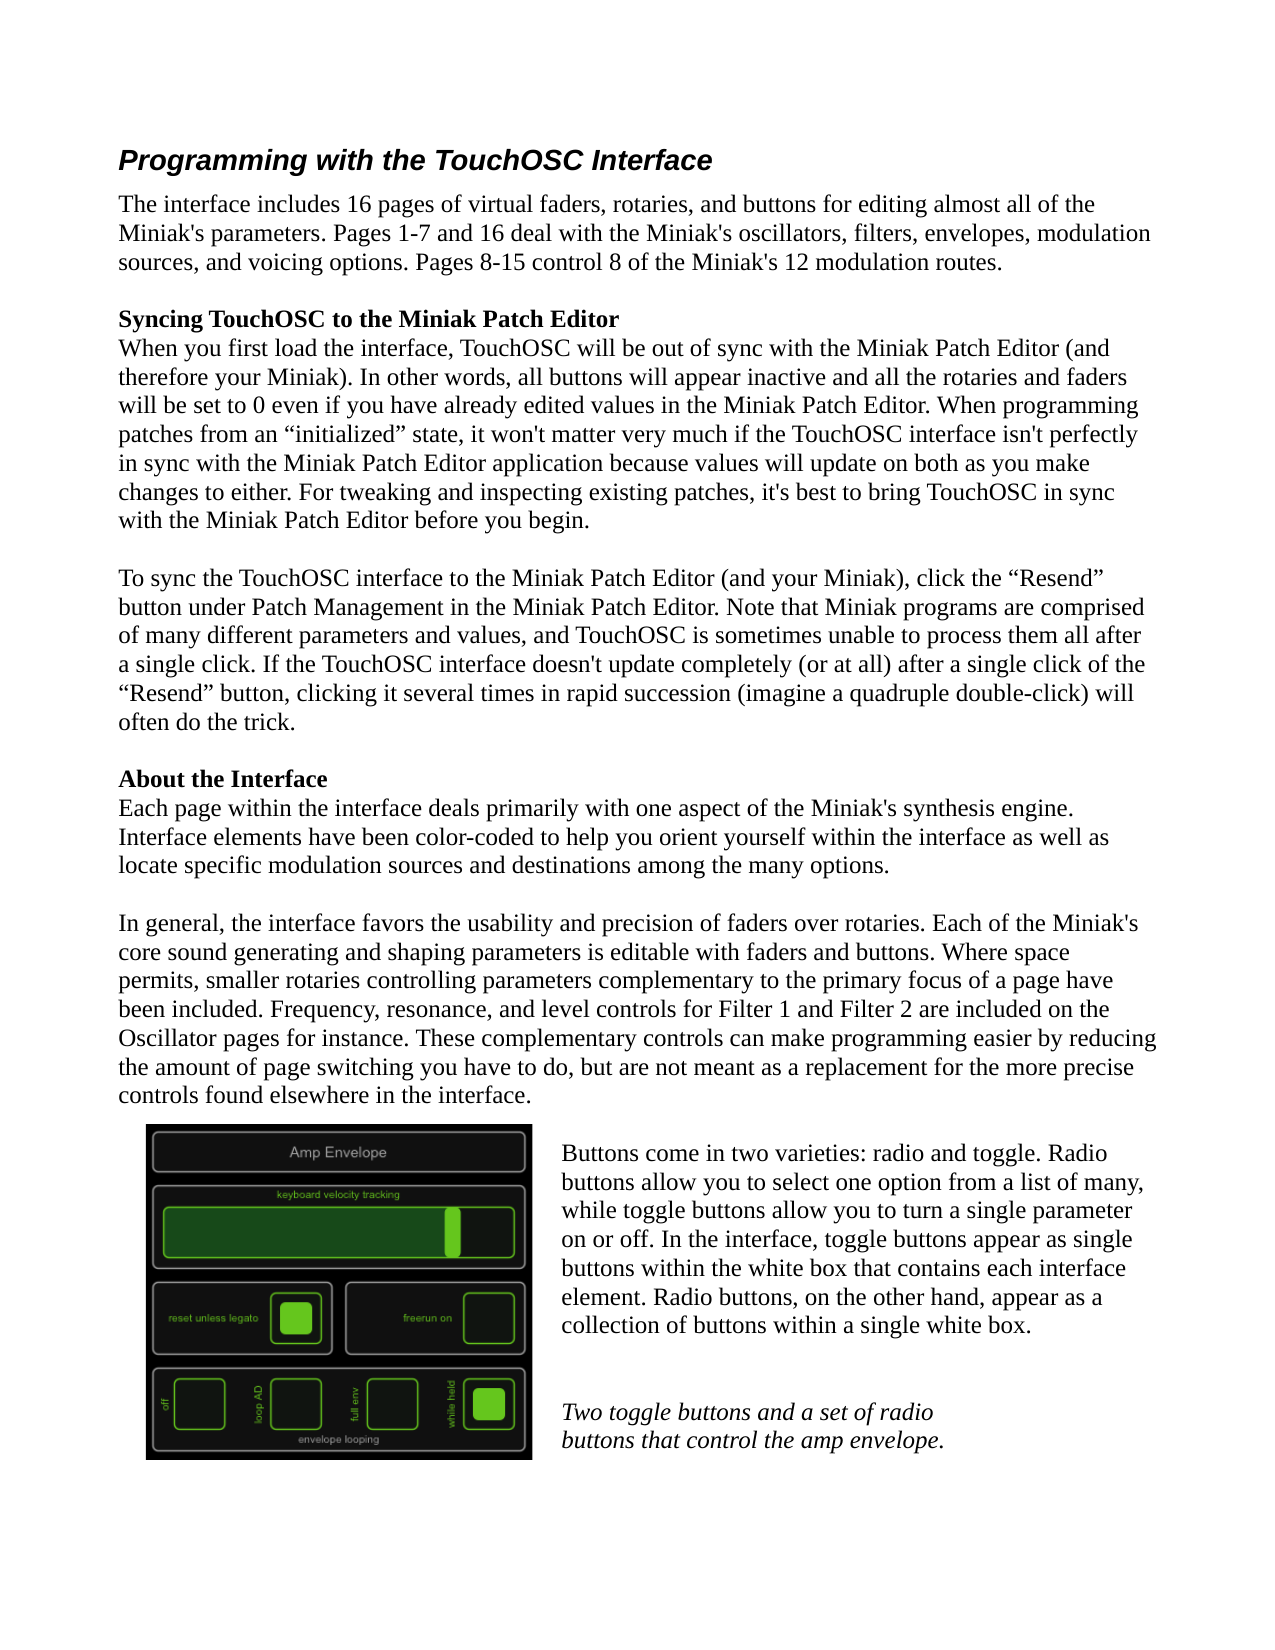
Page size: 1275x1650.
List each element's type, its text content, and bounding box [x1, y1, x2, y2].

text When you first load the interface, TouchOSC will be out of sync with the Miniak Patch Editor (and therefore your Miniak). In other words, all buttons will appear inactive and all the rotaries and faders will be set to 0 even if you have already edited values in the Miniak Patch Editor. When programming patches from an “initialized” state, it won't matter very much if the TouchOSC interface isn't perfectly in sync with the Miniak Patch Editor application because values will update on both as you make changes to either. For tweaking and inspecting existing patches, it's best to bring TouchOSC in sync with the Miniak Patch Editor before you begin. [118, 333, 1157, 534]
text The interface includes 16 pages of virtual faders, rotaries, and buttons for editing almost all of the Miniak's parameters. Pages 1-7 and 16 deal with the Miniak's oscillators, filters, envelopes, modulation sources, and voicing options. Pages 8-15 control 8 of the Miniak's 12 modulation routes. [118, 189, 1157, 275]
text About the Interface [118, 764, 1157, 793]
picture [145, 1124, 533, 1460]
text buttons that control the amp envelope. [533, 1425, 1157, 1454]
text In general, the interface favors the usability and precision of faders over rotaries. Each of the Miniak's core sound generating and shaping parameters is editable with faders and buttons. Where space permits, smaller rotaries controlling parameters complementary to the primary focus of a page have been included. Frequency, resonance, and level controls for Filter 1 and Filter 2 are included on the Oscillator pages for instance. These complementary controls can make programming easier by reducing the amount of page switching you have to do, but are not meant as a replacement for the more precise controls found elsewhere in the interface. [118, 908, 1157, 1109]
text To sync the TouchOSC interface to the Miniak Patch Editor (and your Miniak), click the “Resend” button under Patch Management in the Miniak Patch Editor. Note that Miniak programs are comprised of many different parameters and values, and TouchOSC is sometimes unable to process them all after a single click. If the TouchOSC interface doesn't update completely (or at all) after a single click of the “Resend” button, clicking it several times in rapid succession (imagine a quadruple double-click) will often do the trick. [118, 563, 1157, 735]
text Each page within the interface deals primarily with one aspect of the Miniak's synthesis engine. Interface elements have been color-coded to help you orient yourself within the interface as well as locate specific modulation sources and destinations among the many options. [118, 793, 1157, 879]
text Buttons come in two varieties: radio and toggle. Radio buttons allow you to select one option from a list of many, while toggle buttons allow you to turn a single parameter on or off. In the interface, toggle buttons appear as single buttons within the white box that contains each interface element. Radio buttons, on the other hand, appear as a collection of buttons within a single white box. [533, 1138, 1157, 1339]
text [118, 1397, 145, 1425]
subtitle Programming with the TouchOSC Interface [118, 143, 1157, 177]
text [118, 1425, 145, 1454]
text Syncing TouchOSC to the Miniak Patch Editor [118, 304, 1157, 333]
text Two toggle buttons and a set of radio [533, 1397, 1157, 1425]
